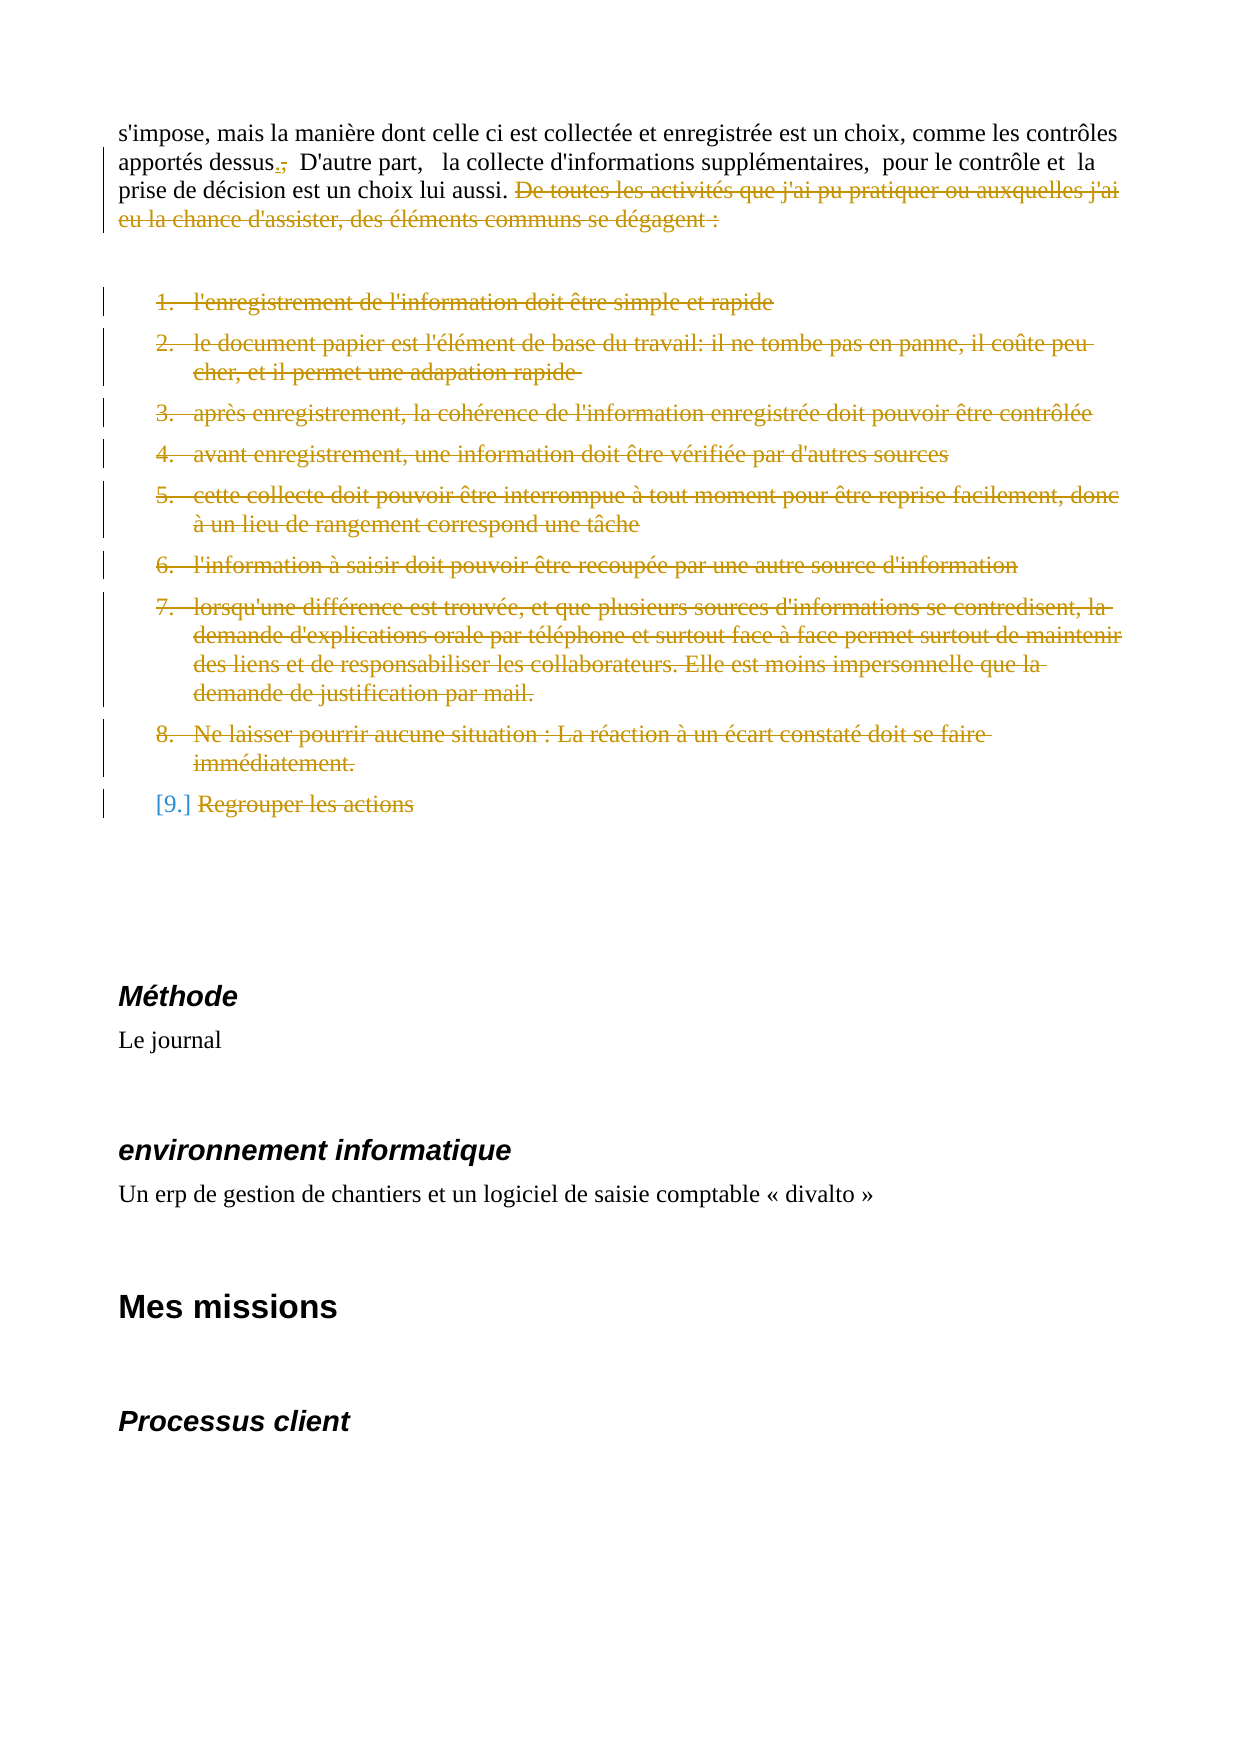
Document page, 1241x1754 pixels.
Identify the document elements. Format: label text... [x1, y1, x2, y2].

text Un erp de gestion de chantiers et un logiciel de saisie comptable « divalto » [118, 1179, 1122, 1208]
subtitle Méthode [118, 979, 1122, 1013]
text La collecte des informations nécessaires à la satisfaction des obligations fiscales et sociales s'impose, mais la manière dont celle ci est collectée et enregistrée est un choix, comme les contrôles apportés dessus. D'autre part, la collecte d'informations supplémentaires, pour le contrôle et la prise de décision est un choix lui aussi. [118, 118, 1122, 233]
subtitle Processus client [118, 1404, 1122, 1437]
text Le journal [118, 1025, 1122, 1054]
subtitle Mes missions [118, 1286, 1122, 1325]
subtitle environnement informatique [118, 1133, 1122, 1166]
